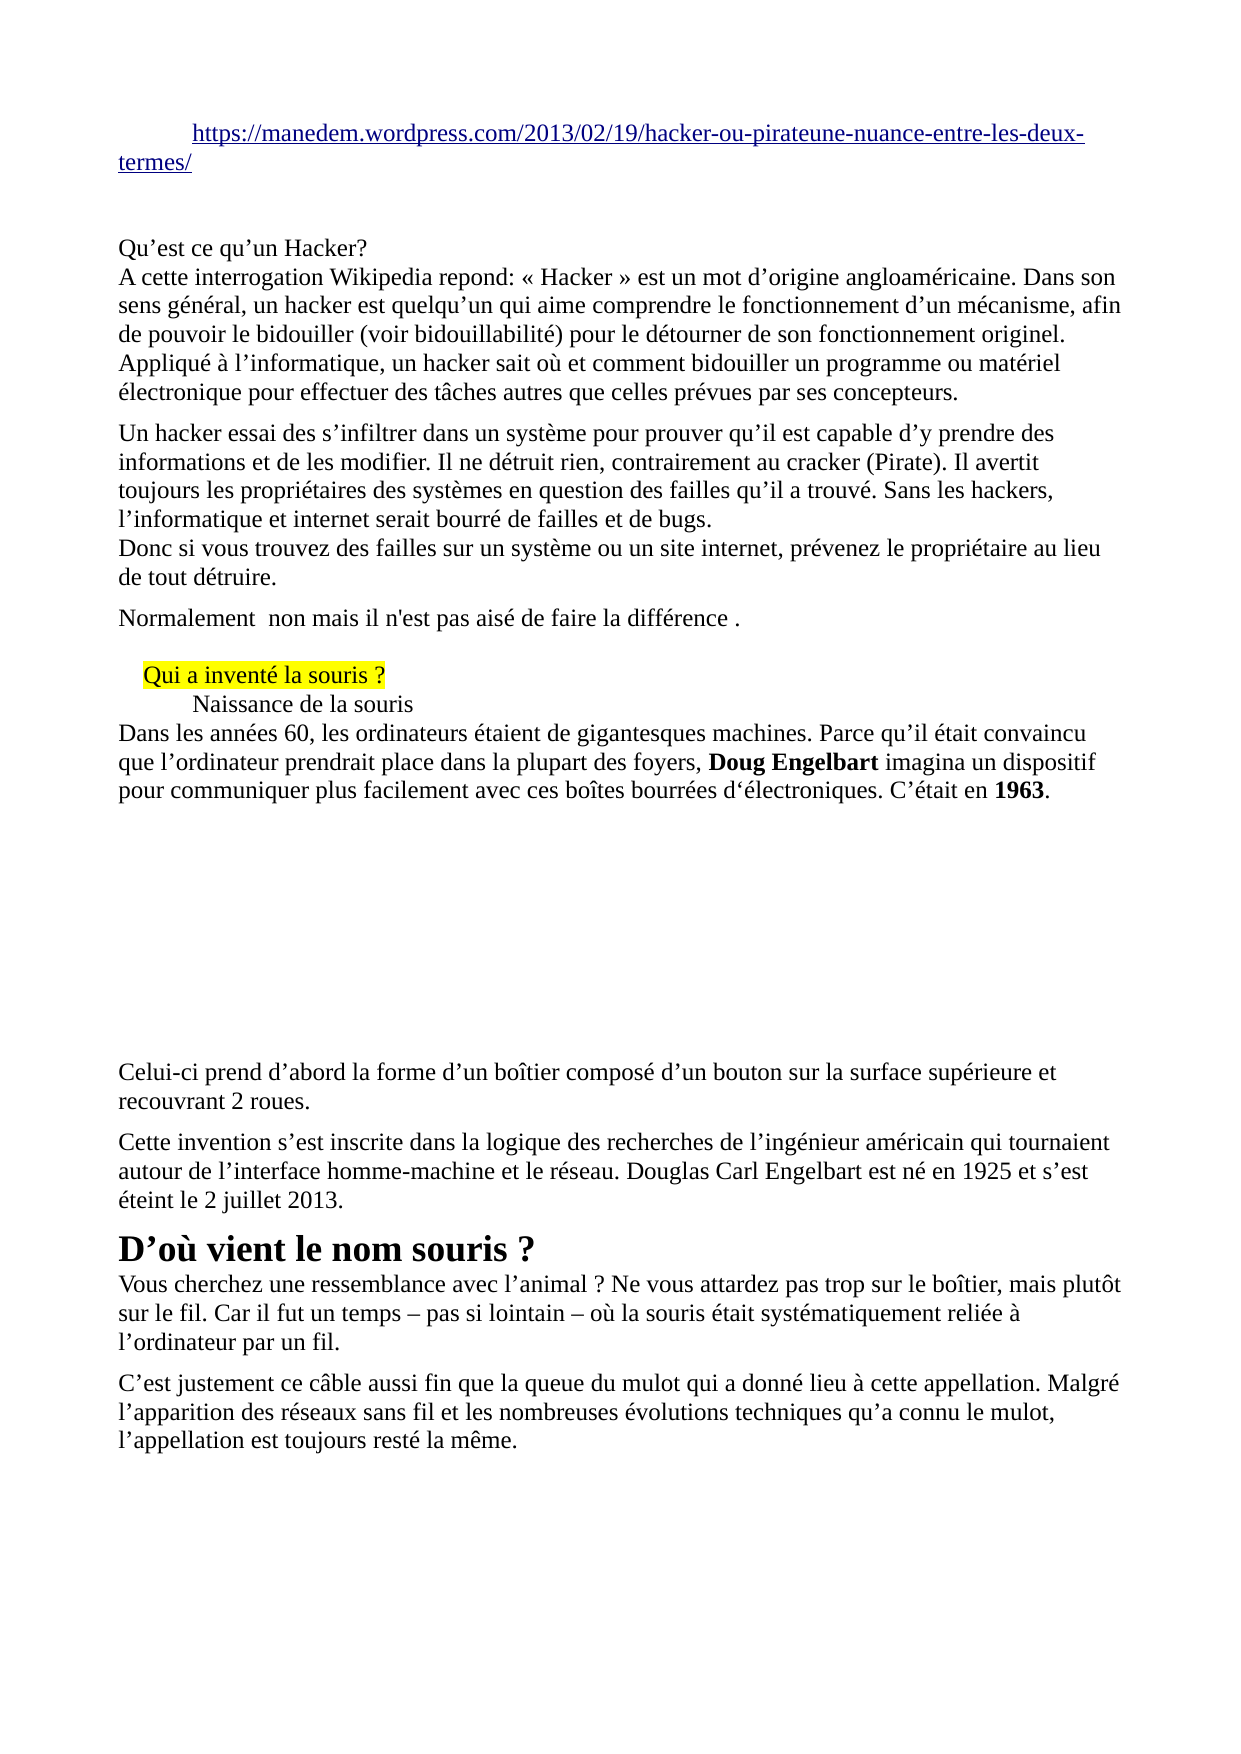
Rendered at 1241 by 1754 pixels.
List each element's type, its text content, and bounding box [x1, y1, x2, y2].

text Qui a inventé la souris ? [118, 661, 1122, 689]
text Naissance de la souris [118, 689, 1122, 718]
text Dans les années 60, les ordinateurs étaient de gigantesques machines. Parce qu’il était convaincu que l’ordinateur prendrait place dans la plupart des foyers, Doug Engelbart imagina un dispositif pour communiquer plus facilement avec ces boîtes bourrées d‘électroniques. C’était en 1963. [118, 718, 1122, 804]
text Un hacker essai des s’infiltrer dans un système pour prouver qu’il est capable d’y prendre des informations et de les modifier. Il ne détruit rien, contrairement au cracker (Pirate). Il avertit toujours les propriétaires des systèmes en question des failles qu’il a trouvé. Sans les hackers, l’informatique et internet serait bourré de failles et de bugs. Donc si vous trouvez des failles sur un système ou un site internet, prévenez le propriétaire au lieu de tout détruire. [118, 418, 1122, 591]
text Cette invention s’est inscrite dans la logique des recherches de l’ingénieur américain qui tournaient autour de l’interface homme-machine et le réseau. Douglas Carl Engelbart est né en 1925 et s’est éteint le 2 juillet 2013. [118, 1127, 1122, 1214]
text https://manedem.wordpress.com/2013/02/19/hacker-ou-pirateune-nuance-entre-les-deux-termes/ [118, 118, 1122, 176]
text A cette interrogation Wikipedia repond: « Hacker » est un mot d’origine angloaméricaine. Dans son sens général, un hacker est quelqu’un qui aime comprendre le fonctionnement d’un mécanisme, afin de pouvoir le bidouiller (voir bidouillabilité) pour le détourner de son fonctionnement originel. Appliqué à l’informatique, un hacker sait où et comment bidouiller un programme ou matériel électronique pour effectuer des tâches autres que celles prévues par ses concepteurs. [118, 262, 1122, 406]
text Celui-ci prend d’abord la forme d’un boîtier composé d’un bouton sur la surface supérieure et recouvrant 2 roues. [118, 1057, 1122, 1115]
text Vous cherchez une ressemblance avec l’animal ? Ne vous attardez pas trop sur le boîtier, mais plutôt sur le fil. Car il fut un temps – pas si lointain – où la souris était systématiquement reliée à l’ordinateur par un fil. [118, 1269, 1122, 1356]
text Normalement non mais il n'est pas aisé de faire la différence . [118, 603, 1122, 632]
text Qu’est ce qu’un Hacker? [118, 233, 1122, 262]
subtitle D’où vient le nom souris ? [118, 1226, 1122, 1269]
text C’est justement ce câble aussi fin que la queue du mulot qui a donné lieu à cette appellation. Malgré l’apparition des réseaux sans fil et les nombreuses évolutions techniques qu’a connu le mulot, l’appellation est toujours resté la même. [118, 1368, 1122, 1454]
